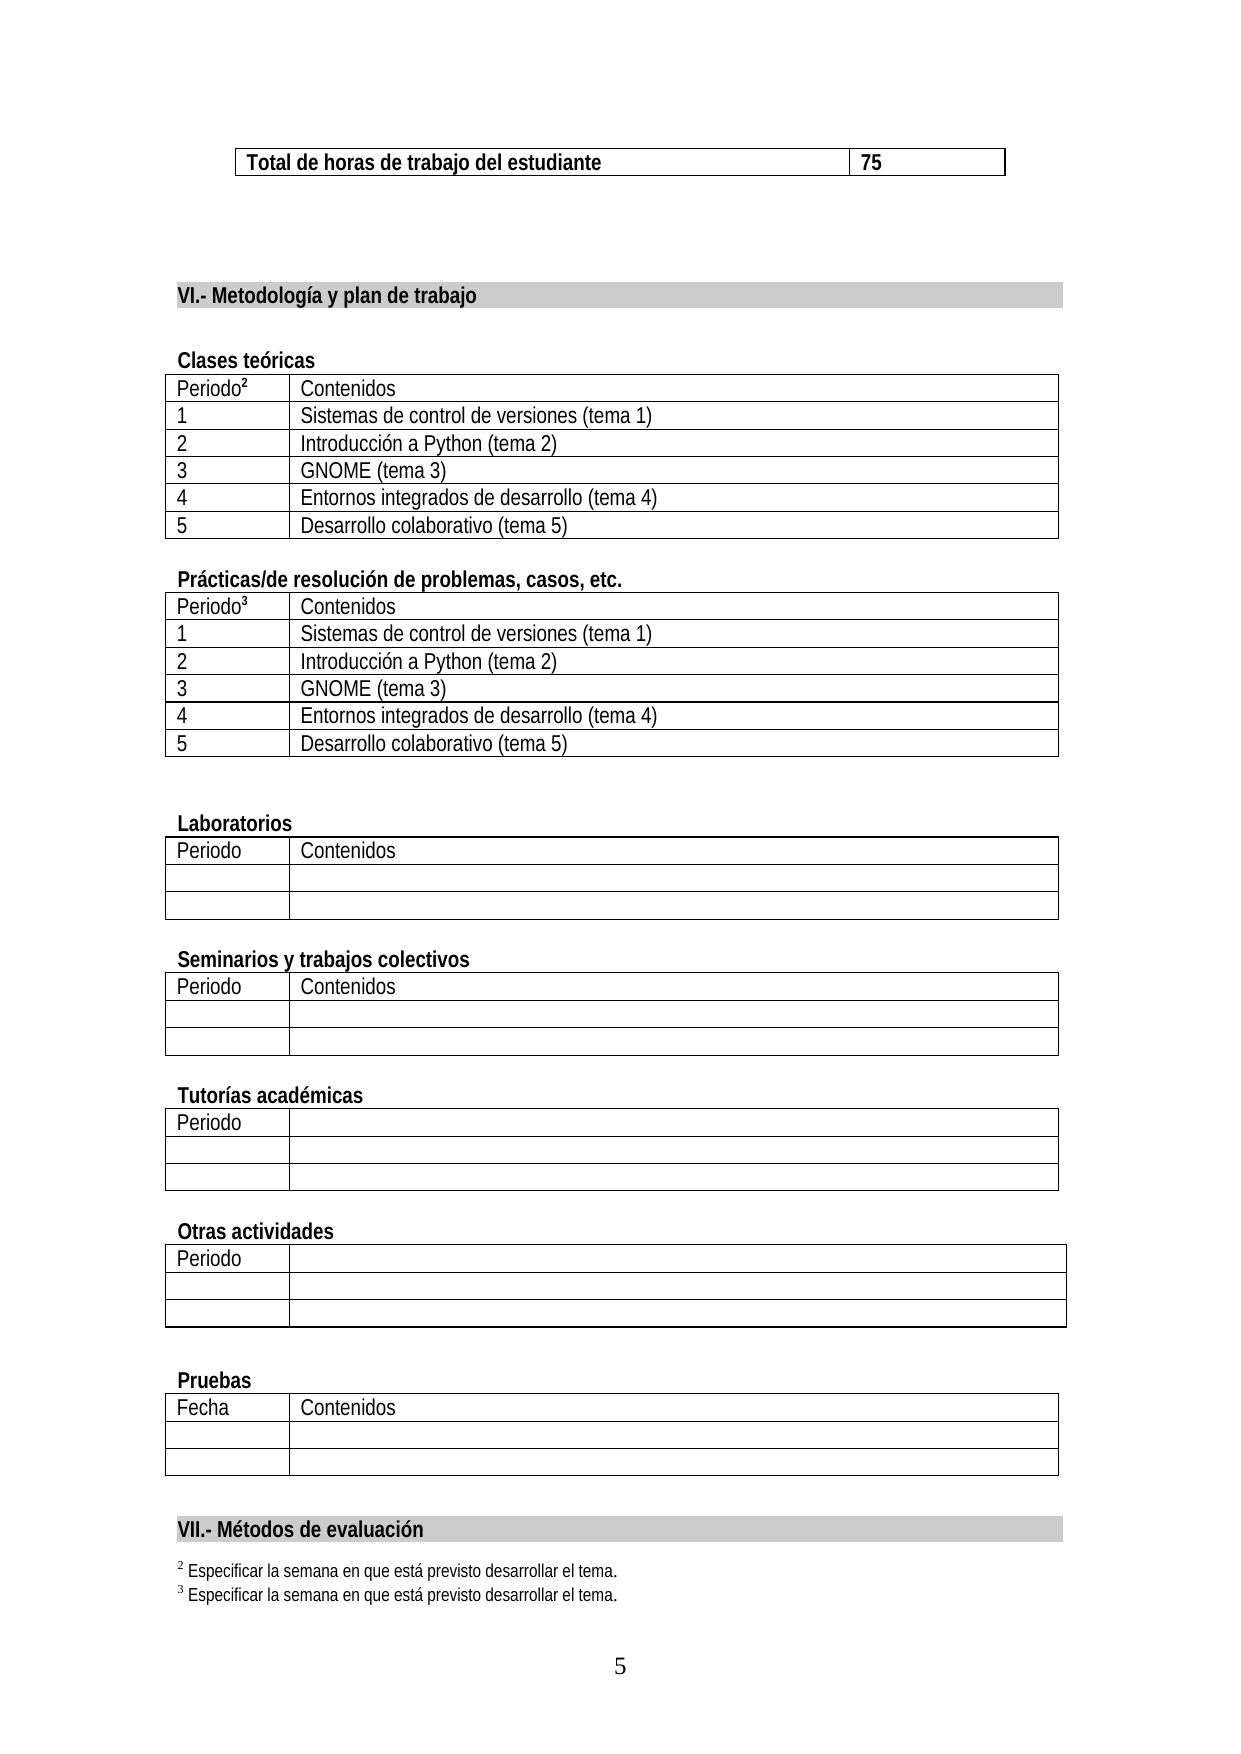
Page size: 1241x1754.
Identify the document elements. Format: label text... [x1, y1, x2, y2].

table_cell 5 [166, 512, 289, 538]
text Seminarios y trabajos colectivos [177, 946, 1063, 972]
table_cell [166, 1449, 289, 1475]
table_header Periodo [166, 593, 289, 619]
table_cell [290, 1449, 1058, 1475]
table_cell 2 [166, 648, 289, 674]
table_cell [290, 892, 1058, 918]
table_cell [290, 1164, 1058, 1190]
table_cell GNOME (tema 3) [290, 675, 1058, 701]
table_cell [166, 1164, 289, 1190]
table_header Periodo [166, 973, 289, 1000]
text VI.- Metodología y plan de trabajo [177, 282, 1063, 308]
table_header Contenidos [290, 1394, 1058, 1421]
table_cell 4 [166, 703, 289, 729]
table_cell Entornos integrados de desarrollo (tema 4) [290, 703, 1058, 729]
table_cell [290, 1273, 1066, 1299]
table_cell 1 [166, 402, 289, 428]
table_cell [166, 1422, 289, 1448]
text Pruebas [177, 1367, 1063, 1393]
table_cell Sistemas de control de versiones (tema 1) [290, 402, 1058, 428]
table_header [290, 1245, 1066, 1272]
text Clases teóricas [177, 347, 1063, 374]
table_cell 2 [166, 430, 289, 456]
table_cell 5 [166, 730, 289, 756]
text Otras actividades [177, 1218, 1063, 1244]
table_cell 3 [166, 457, 289, 483]
table_cell Sistemas de control de versiones (tema 1) [290, 620, 1058, 647]
table_cell [166, 1028, 289, 1054]
table_cell 3 [166, 675, 289, 701]
table_cell Desarrollo colaborativo (tema 5) [290, 512, 1058, 538]
table_header [290, 1109, 1058, 1136]
table_header Fecha [166, 1394, 289, 1421]
table_header Contenidos [290, 838, 1058, 864]
table_cell Introducción a Python (tema 2) [290, 648, 1058, 674]
table_cell [166, 1001, 289, 1027]
text Laboratorios [177, 810, 1063, 836]
table_cell Introducción a Python (tema 2) [290, 430, 1058, 456]
table_header Periodo [166, 1109, 289, 1136]
table_cell [290, 1001, 1058, 1027]
table_header Periodo [166, 838, 289, 864]
table_cell [166, 892, 289, 918]
table_header Contenidos [290, 375, 1058, 401]
table_cell [166, 1273, 289, 1299]
table_cell 4 [166, 484, 289, 511]
table_cell [290, 1137, 1058, 1163]
table_cell 1 [166, 620, 289, 647]
table_cell [290, 865, 1058, 891]
table_cell [166, 1300, 289, 1326]
text Prácticas/de resolución de problemas, casos, etc. [177, 566, 1063, 592]
table_header Periodo [166, 1245, 289, 1272]
table_header Contenidos [290, 973, 1058, 1000]
text VII.- Métodos de evaluación [177, 1516, 1063, 1542]
table_cell [166, 865, 289, 891]
table_cell [166, 1137, 289, 1163]
table_cell GNOME (tema 3) [290, 457, 1058, 483]
table_cell [290, 1300, 1066, 1326]
table_cell 75 [850, 149, 1004, 175]
table_header Periodo [166, 375, 289, 401]
table_cell Desarrollo colaborativo (tema 5) [290, 730, 1058, 756]
table_cell Total de horas de trabajo del estudiante [236, 149, 849, 175]
table_header Contenidos [290, 593, 1058, 619]
table_cell [290, 1422, 1058, 1448]
table_cell [290, 1028, 1058, 1054]
text Tutorías académicas [177, 1082, 1063, 1108]
table_cell Entornos integrados de desarrollo (tema 4) [290, 484, 1058, 511]
